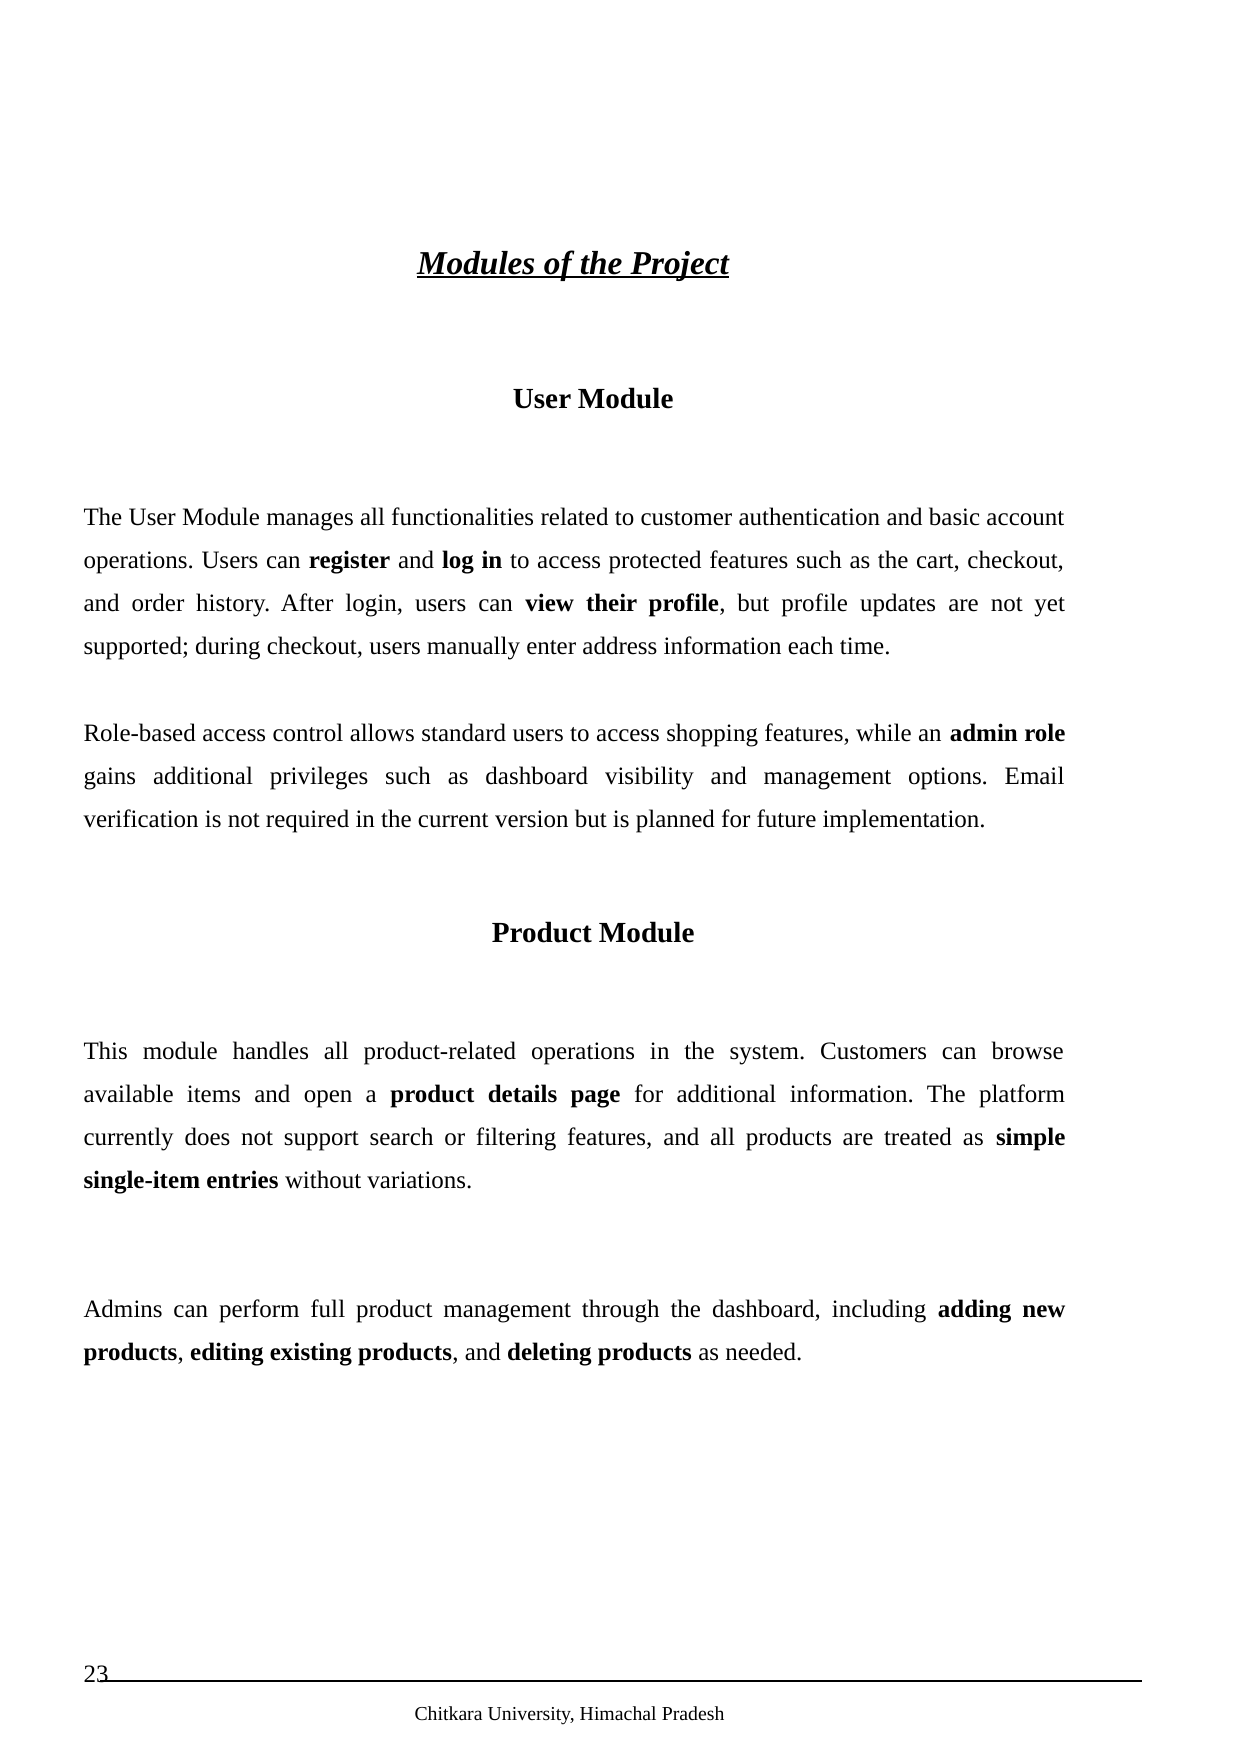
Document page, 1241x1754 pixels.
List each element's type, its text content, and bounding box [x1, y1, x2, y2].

text Admins can perform full product management through the dashboard, including adding new products, editing existing products, and deleting products as needed. [83, 1251, 1065, 1366]
text This module handles all product-related operations in the system. Customers can browse available items and open a product details page for additional information. The platform currently does not support search or filtering features, and all products are treated as simple single-item entries without variations. [83, 1036, 1065, 1194]
subtitle Product Module [154, 915, 1032, 948]
subtitle User Module [154, 381, 1032, 414]
text Role-based access control allows standard users to access shopping features, while an admin role gains additional privileges such as dashboard visibility and management options. Email verification is not required in the current version but is planned for future implementation. [83, 674, 1065, 833]
text The User Module manages all functionalities related to customer authentication and basic account operations. Users can register and log in to access protected features such as the cart, checkout, and order history. After login, users can view their profile, but profile updates are not yet supported; during checkout, users manually enter address information each time. [83, 502, 1065, 660]
subtitle Modules of the Project [83, 243, 1065, 281]
